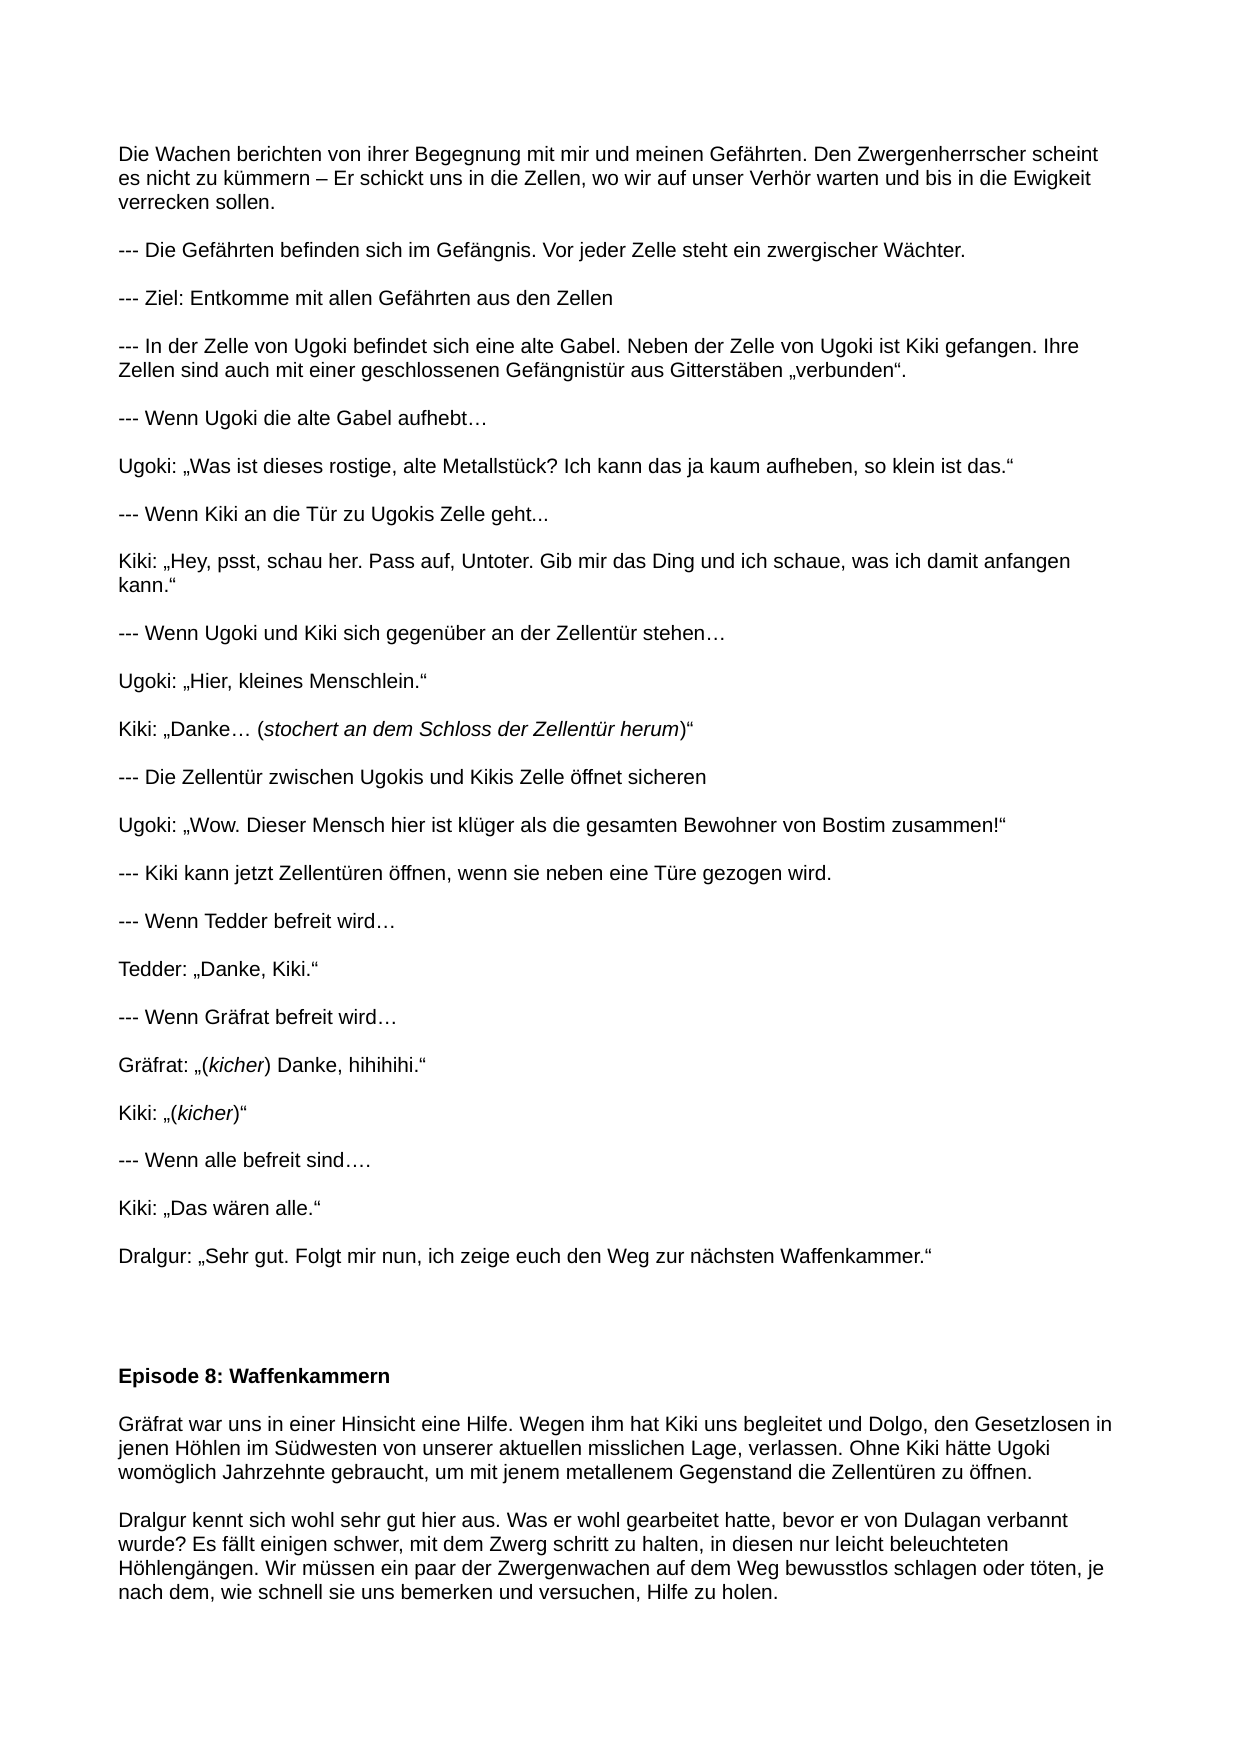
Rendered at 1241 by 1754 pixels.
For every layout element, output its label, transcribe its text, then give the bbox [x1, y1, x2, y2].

text --- Die Gefährten befinden sich im Gefängnis. Vor jeder Zelle steht ein zwergischer Wächter. [118, 238, 1122, 262]
text --- Wenn Tedder befreit wird… [118, 909, 1122, 933]
text --- Wenn alle befreit sind…. [118, 1148, 1122, 1172]
text Kiki: „Hey, psst, schau her. Pass auf, Untoter. Gib mir das Ding und ich schaue, was ich damit anfangen kann.“ [118, 549, 1122, 597]
text --- Wenn Gräfrat befreit wird… [118, 1004, 1122, 1028]
text Tedder: „Danke, Kiki.“ [118, 957, 1122, 981]
text Ugoki: „Was ist dieses rostige, alte Metallstück? Ich kann das ja kaum aufheben, so klein ist das.“ [118, 453, 1122, 477]
text --- Wenn Ugoki die alte Gabel aufhebt… [118, 406, 1122, 429]
text --- Wenn Kiki an die Tür zu Ugokis Zelle geht... [118, 501, 1122, 525]
text Kiki: „(kicher)“ [118, 1100, 1122, 1124]
text --- Die Zellentür zwischen Ugokis und Kikis Zelle öffnet sicheren [118, 765, 1122, 789]
text --- Kiki kann jetzt Zellentüren öffnen, wenn sie neben eine Türe gezogen wird. [118, 861, 1122, 885]
text Episode 8: Waffenkammern [118, 1364, 1122, 1388]
text Dralgur kennt sich wohl sehr gut hier aus. Was er wohl gearbeitet hatte, bevor er von Dulagan verbannt wurde? Es fällt einigen schwer, mit dem Zwerg schritt zu halten, in diesen nur leicht beleuchteten Höhlengängen. Wir müssen ein paar der Zwergenwachen auf dem Weg bewusstlos schlagen oder töten, je nach dem, wie schnell sie uns bemerken und versuchen, Hilfe zu holen. [118, 1508, 1122, 1603]
text Ugoki: „Wow. Dieser Mensch hier ist klüger als die gesamten Bewohner von Bostim zusammen!“ [118, 813, 1122, 837]
text Die Wachen berichten von ihrer Begegnung mit mir und meinen Gefährten. Den Zwergenherrscher scheint es nicht zu kümmern – Er schickt uns in die Zellen, wo wir auf unser Verhör warten und bis in die Ewigkeit verrecken sollen. [118, 142, 1122, 214]
text --- Ziel: Entkomme mit allen Gefährten aus den Zellen [118, 286, 1122, 310]
text Dralgur: „Sehr gut. Folgt mir nun, ich zeige euch den Weg zur nächsten Waffenkammer.“ [118, 1244, 1122, 1268]
text --- Wenn Ugoki und Kiki sich gegenüber an der Zellentür stehen… [118, 621, 1122, 645]
text Gräfrat war uns in einer Hinsicht eine Hilfe. Wegen ihm hat Kiki uns begleitet und Dolgo, den Gesetzlosen in jenen Höhlen im Südwesten von unserer aktuellen misslichen Lage, verlassen. Ohne Kiki hätte Ugoki womöglich Jahrzehnte gebraucht, um mit jenem metallenem Gegenstand die Zellentüren zu öffnen. [118, 1412, 1122, 1484]
text Gräfrat: „(kicher) Danke, hihihihi.“ [118, 1052, 1122, 1076]
text Ugoki: „Hier, kleines Menschlein.“ [118, 669, 1122, 693]
text Kiki: „Das wären alle.“ [118, 1196, 1122, 1220]
text Kiki: „Danke… (stochert an dem Schloss der Zellentür herum)“ [118, 717, 1122, 741]
text --- In der Zelle von Ugoki befindet sich eine alte Gabel. Neben der Zelle von Ugoki ist Kiki gefangen. Ihre Zellen sind auch mit einer geschlossenen Gefängnistür aus Gitterstäben „verbunden“. [118, 334, 1122, 382]
